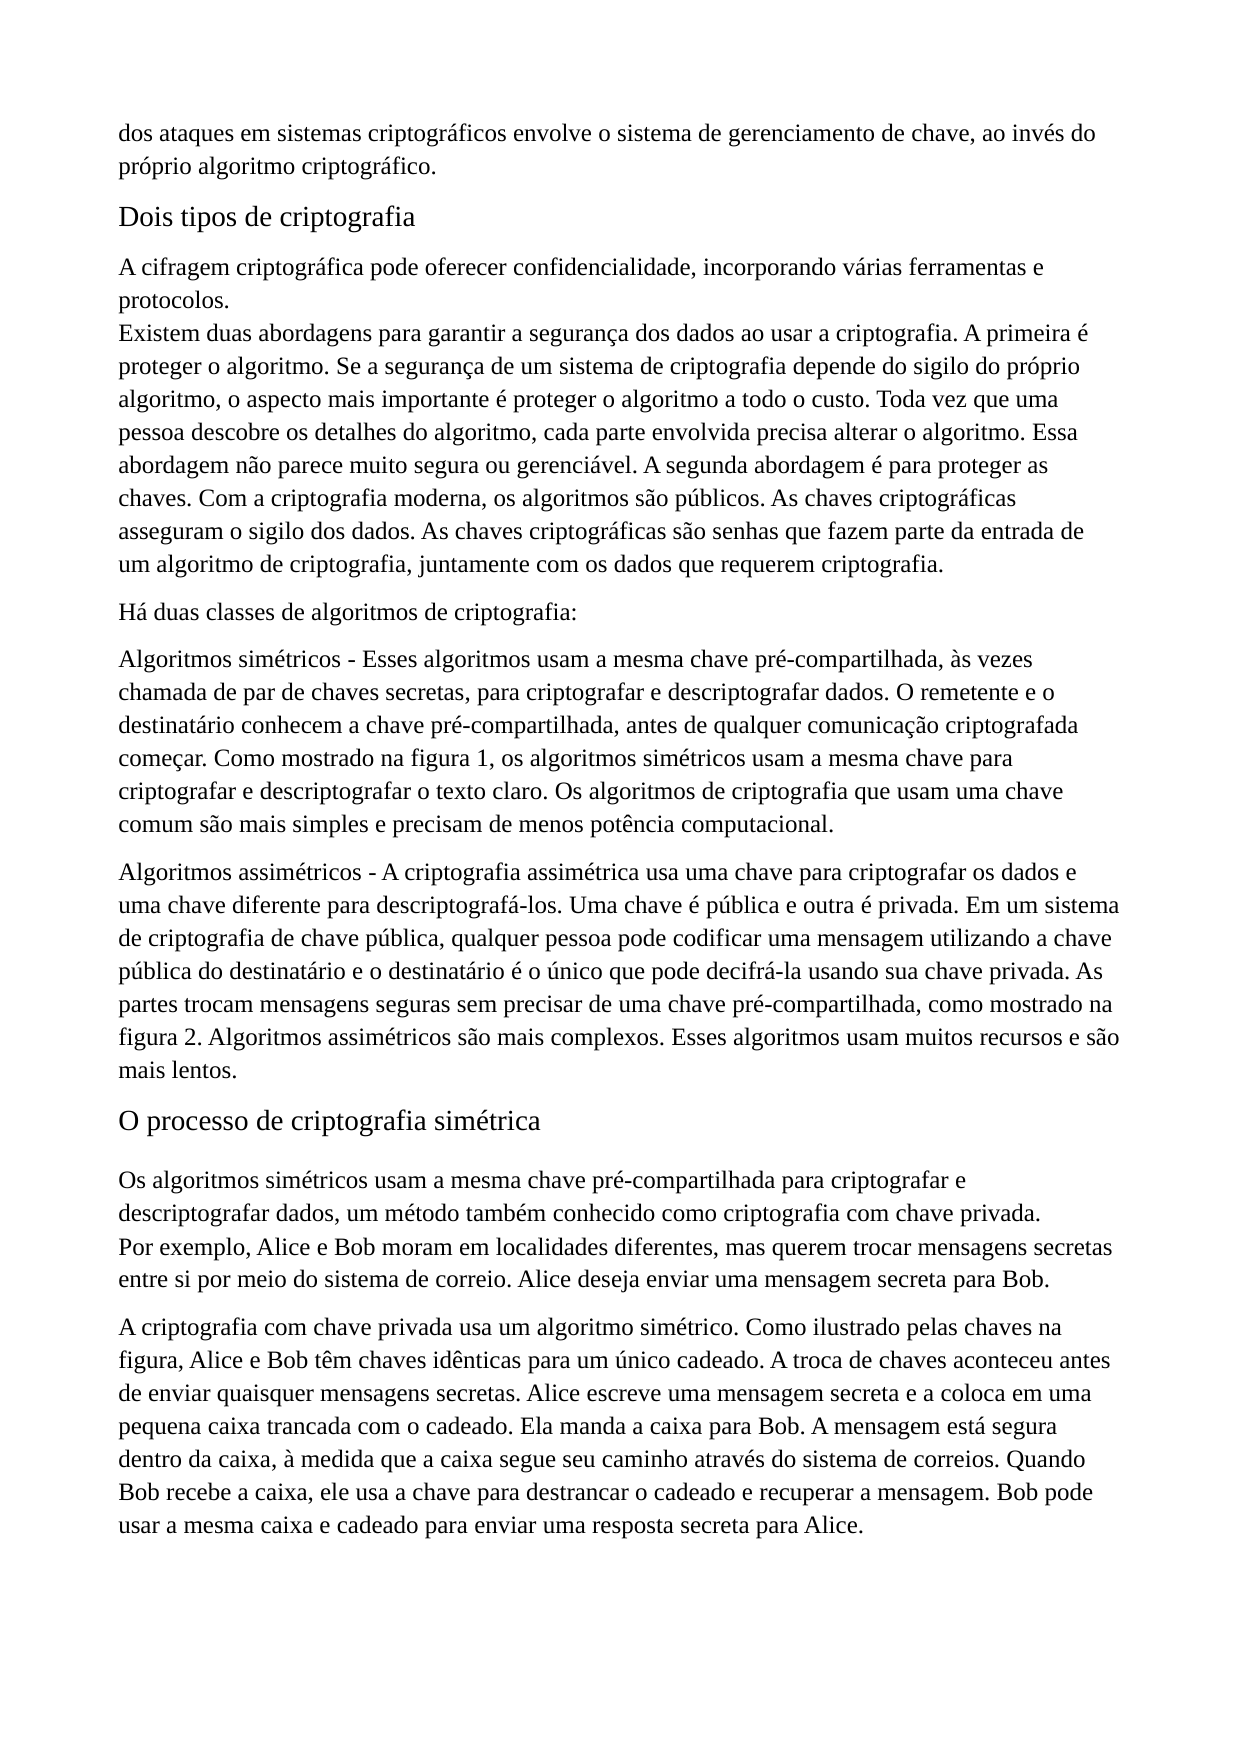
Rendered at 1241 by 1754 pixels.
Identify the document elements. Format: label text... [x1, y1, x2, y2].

text A criptografia com chave privada usa um algoritmo simétrico. Como ilustrado pelas chaves na figura, Alice e Bob têm chaves idênticas para um único cadeado. A troca de chaves aconteceu antes de enviar quaisquer mensagens secretas. Alice escreve uma mensagem secreta e a coloca em uma pequena caixa trancada com o cadeado. Ela manda a caixa para Bob. A mensagem está segura dentro da caixa, à medida que a caixa segue seu caminho através do sistema de correios. Quando Bob recebe a caixa, ele usa a chave para destrancar o cadeado e recuperar a mensagem. Bob pode usar a mesma caixa e cadeado para enviar uma resposta secreta para Alice. [118, 1312, 1122, 1539]
text Dois tipos de criptografia [118, 199, 1122, 232]
text Algoritmos simétricos - Esses algoritmos usam a mesma chave pré-compartilhada, às vezes chamada de par de chaves secretas, para criptografar e descriptografar dados. O remetente e o destinatário conhecem a chave pré-compartilhada, antes de qualquer comunicação criptografada começar. Como mostrado na figura 1, os algoritmos simétricos usam a mesma chave para criptografar e descriptografar o texto claro. Os algoritmos de criptografia que usam uma chave comum são mais simples e precisam de menos potência computacional. [118, 644, 1122, 838]
text Há duas classes de algoritmos de criptografia: [118, 597, 1122, 625]
text Por exemplo, Alice e Bob moram em localidades diferentes, mas querem trocar mensagens secretas entre si por meio do sistema de correio. Alice deseja enviar uma mensagem secreta para Bob. [118, 1232, 1122, 1293]
text A cifragem criptográfica pode oferecer confidencialidade, incorporando várias ferramentas e protocolos. [118, 252, 1122, 314]
text Os algoritmos simétricos usam a mesma chave pré-compartilhada para criptografar e descriptografar dados, um método também conhecido como criptografia com chave privada. [118, 1166, 1122, 1227]
text Existem duas abordagens para garantir a segurança dos dados ao usar a criptografia. A primeira é proteger o algoritmo. Se a segurança de um sistema de criptografia depende do sigilo do próprio algoritmo, o aspecto mais importante é proteger o algoritmo a todo o custo. Toda vez que uma pessoa descobre os detalhes do algoritmo, cada parte envolvida precisa alterar o algoritmo. Essa abordagem não parece muito segura ou gerenciável. A segunda abordagem é para proteger as chaves. Com a criptografia moderna, os algoritmos são públicos. As chaves criptográficas asseguram o sigilo dos dados. As chaves criptográficas são senhas que fazem parte da entrada de um algoritmo de criptografia, juntamente com os dados que requerem criptografia. [118, 318, 1122, 578]
text dos ataques em sistemas criptográficos envolve o sistema de gerenciamento de chave, ao invés do próprio algoritmo criptográfico. [118, 118, 1122, 180]
subtitle O processo de criptografia simétrica [118, 1103, 1122, 1136]
text Algoritmos assimétricos - A criptografia assimétrica usa uma chave para criptografar os dados e uma chave diferente para descriptografá-los. Uma chave é pública e outra é privada. Em um sistema de criptografia de chave pública, qualquer pessoa pode codificar uma mensagem utilizando a chave pública do destinatário e o destinatário é o único que pode decifrá-la usando sua chave privada. As partes trocam mensagens seguras sem precisar de uma chave pré-compartilhada, como mostrado na figura 2. Algoritmos assimétricos são mais complexos. Esses algoritmos usam muitos recursos e são mais lentos. [118, 857, 1122, 1084]
